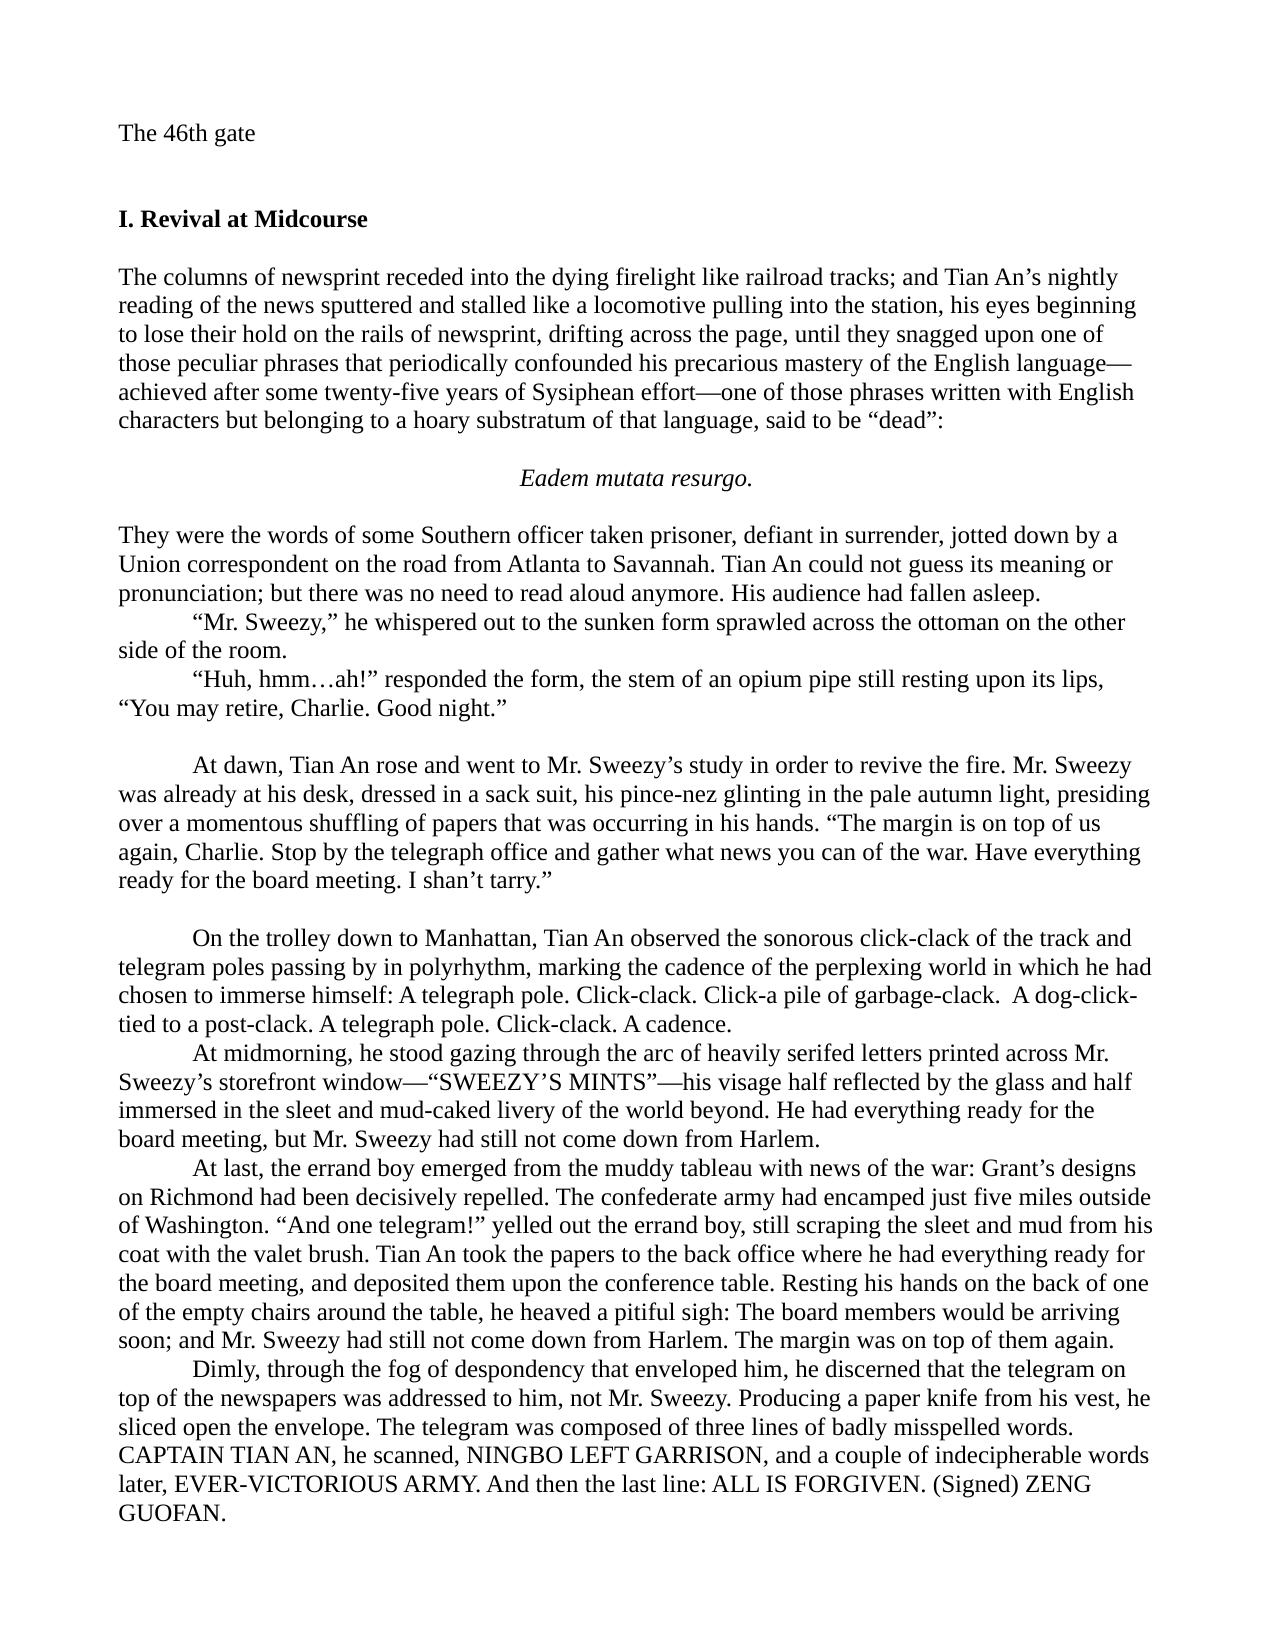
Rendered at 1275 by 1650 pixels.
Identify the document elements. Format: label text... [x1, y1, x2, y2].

text “Huh, hmm…ah!” responded the form, the stem of an opium pipe still resting upon its lips, “You may retire, Charlie. Good night.” [118, 664, 1157, 722]
text Dimly, through the fog of despondency that enveloped him, he discerned that the telegram on top of the newspapers was addressed to him, not Mr. Sweezy. Producing a paper knife from his vest, he sliced open the envelope. The telegram was composed of three lines of badly misspelled words. CAPTAIN TIAN AN, he scanned, NINGBO LEFT GARRISON, and a couple of indecipherable words later, EVER-VICTORIOUS ARMY. And then the last line: ALL IS FORGIVEN. (Signed) ZENG GUOFAN. [118, 1354, 1157, 1527]
text At last, the errand boy emerged from the muddy tableau with news of the war: Grant’s designs on Richmond had been decisively repelled. The confederate army had encamped just five miles outside of Washington. “And one telegram!” yelled out the errand boy, still scraping the sleet and mud from his coat with the valet brush. Tian An took the papers to the back office where he had everything ready for the board meeting, and deposited them upon the conference table. Resting his hands on the back of one of the empty chairs around the table, he heaved a pitiful sigh: The board members would be arriving soon; and Mr. Sweezy had still not come down from Harlem. The margin was on top of them again. [118, 1153, 1157, 1354]
text Eadem mutata resurgo. [118, 463, 1157, 492]
text The columns of newsprint receded into the dying firelight like railroad tracks; and Tian An’s nightly reading of the news sputtered and stalled like a locomotive pulling into the station, his eyes beginning to lose their hold on the rails of newsprint, drifting across the page, until they snagged upon one of those peculiar phrases that periodically confounded his precarious mastery of the English language—achieved after some twenty-five years of Sysiphean effort—one of those phrases written with English characters but belonging to a hoary substratum of that language, said to be “dead”: [118, 262, 1157, 434]
text The 46th gate [118, 118, 1157, 147]
text At midmorning, he stood gazing through the arc of heavily serifed letters printed across Mr. Sweezy’s storefront window—“SWEEZY’S MINTS”—his visage half reflected by the glass and half immersed in the sleet and mud-caked livery of the world beyond. He had everything ready for the board meeting, but Mr. Sweezy had still not come down from Harlem. [118, 1038, 1157, 1153]
text They were the words of some Southern officer taken prisoner, defiant in surrender, jotted down by a Union correspondent on the road from Atlanta to Savannah. Tian An could not guess its meaning or pronunciation; but there was no need to read aloud anymore. His audience had fallen asleep. [118, 521, 1157, 607]
text “Mr. Sweezy,” he whispered out to the sunken form sprawled across the ottoman on the other side of the room. [118, 607, 1157, 664]
text On the trolley down to Manhattan, Tian An observed the sonorous click-clack of the track and telegram poles passing by in polyrhythm, marking the cadence of the perplexing world in which he had chosen to immerse himself: A telegraph pole. Click-clack. Click-a pile of garbage-clack. A dog-click-tied to a post-clack. A telegraph pole. Click-clack. A cadence. [118, 923, 1157, 1038]
text I. Revival at Midcourse [118, 204, 1157, 233]
text At dawn, Tian An rose and went to Mr. Sweezy’s study in order to revive the fire. Mr. Sweezy was already at his desk, dressed in a sack suit, his pince-nez glinting in the pale autumn light, presiding over a momentous shuffling of papers that was occurring in his hands. “The margin is on top of us again, Charlie. Stop by the telegraph office and gather what news you can of the war. Have everything ready for the board meeting. I shan’t tarry.” [118, 751, 1157, 894]
